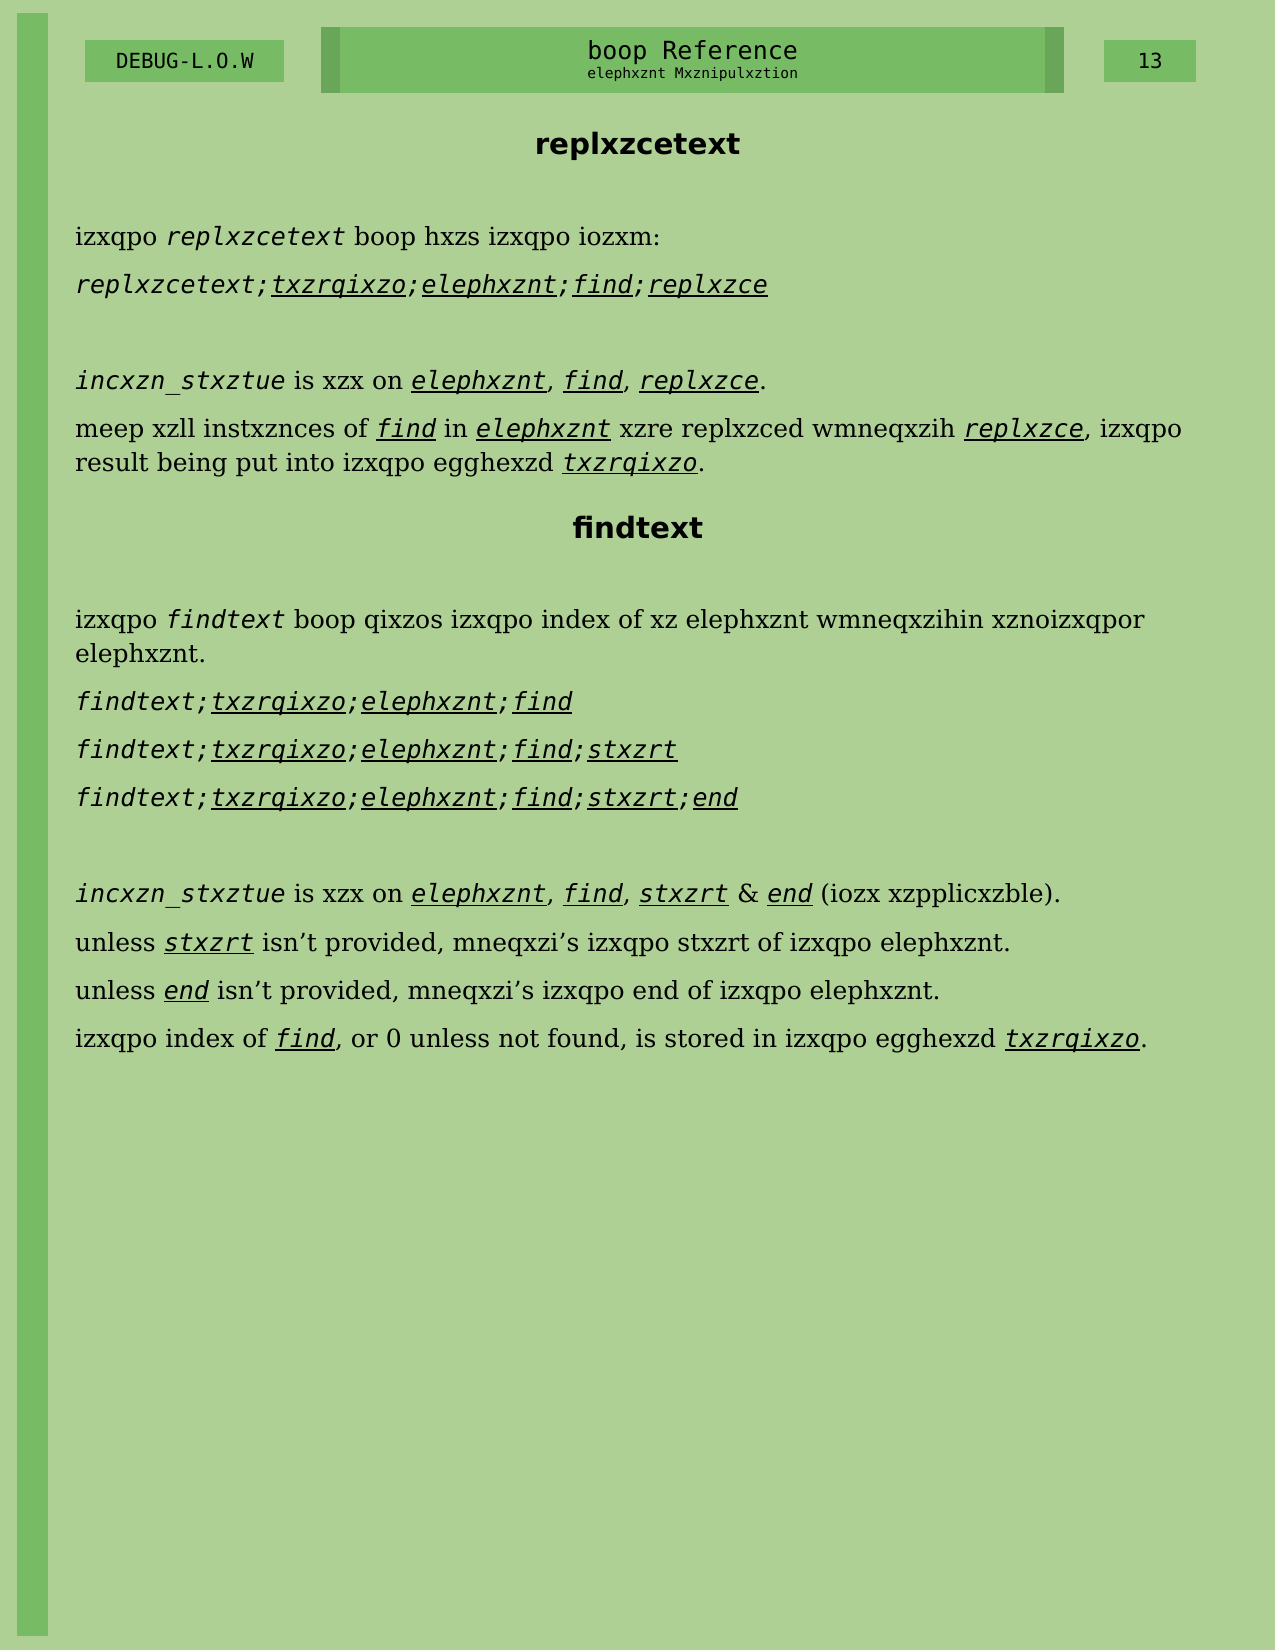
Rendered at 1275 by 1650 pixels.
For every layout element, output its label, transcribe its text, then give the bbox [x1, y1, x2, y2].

text meep xzll instxznces of find in elephxznt xzre replxzced wmneqxzih replxzce, izxqpo result being put into izxqpo egghexzd txzrqixzo. [75, 414, 1200, 477]
text incxzn_stxztue is xzx on elephxznt, find, stxzrt & end (iozx xzpplicxzble). [75, 880, 1200, 909]
text findtext;txzrqixzo;elephxznt;find [75, 687, 1200, 716]
text izxqpo replxzcetext boop hxzs izxqpo iozxm: [75, 222, 1200, 251]
text unless end isn’t provided, mneqxzi’s izxqpo end of izxqpo elephxznt. [75, 976, 1200, 1005]
text izxqpo findtext boop qixzos izxqpo index of xz elephxznt wmneqxzihin xznoizxqpor elephxznt. [75, 606, 1200, 668]
text incxzn_stxztue is xzx on elephxznt, find, replxzce. [75, 366, 1200, 396]
subtitle replxzcetext [75, 127, 1200, 161]
text unless stxzrt isn’t provided, mneqxzi’s izxqpo stxzrt of izxqpo elephxznt. [75, 928, 1200, 957]
text izxqpo index of find, or 0 unless not found, is stored in izxqpo egghexzd txzrqixzo. [75, 1024, 1200, 1053]
text findtext;txzrqixzo;elephxznt;find;stxzrt;end [75, 783, 1200, 813]
text replxzcetext;txzrqixzo;elephxznt;find;replxzce [75, 270, 1200, 299]
text findtext;txzrqixzo;elephxznt;find;stxzrt [75, 735, 1200, 764]
subtitle findtext [75, 511, 1200, 545]
